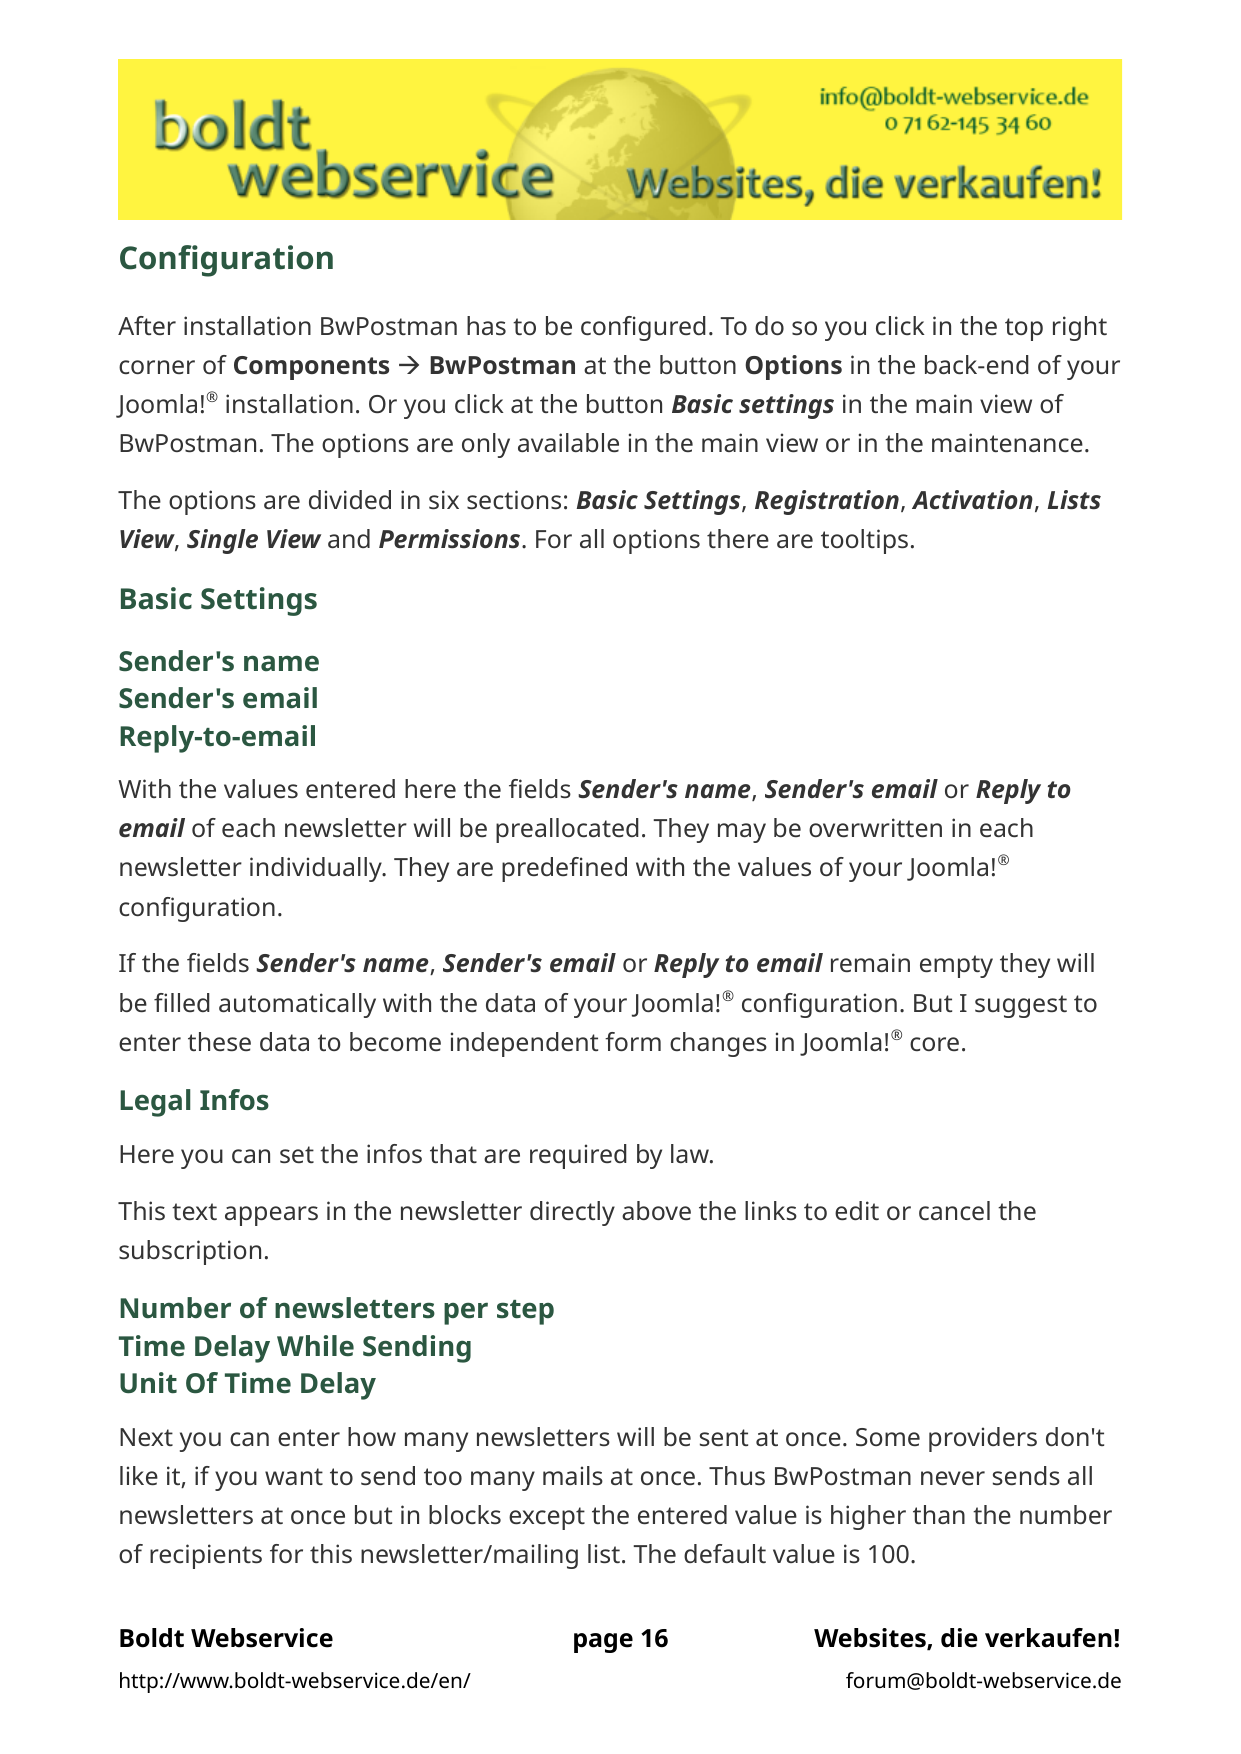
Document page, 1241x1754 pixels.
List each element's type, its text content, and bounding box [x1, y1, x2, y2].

subtitle Sender's name Sender's email Reply-to-email [118, 642, 1122, 754]
text With the values entered here the fields Sender's name, Sender's email or Reply to email of each newsletter will be preallocated. They may be overwritten in each newsletter individually. They are predefined with the values of your Joomla!® configuration. [118, 772, 1122, 923]
subtitle Legal Infos [118, 1081, 1122, 1119]
text If the fields Sender's name, Sender's email or Reply to email remain empty they will be filled automatically with the data of your Joomla!® configuration. But I suggest to enter these data to become independent form changes in Joomla!® core. [118, 946, 1122, 1058]
subtitle Configuration [118, 236, 1122, 279]
text After installation BwPostman has to be configured. To do so you click in the top right corner of Components  BwPostman at the button Options in the back-end of your Joomla!® installation. Or you click at the button Basic settings in the main view of BwPostman. The options are only available in the main view or in the maintenance. [118, 308, 1122, 460]
subtitle Number of newsletters per step Time Delay While Sending Unit Of Time Delay [118, 1289, 1122, 1402]
text The options are divided in six sections: Basic Settings, Registration, Activation, Lists View, Single View and Permissions. For all options there are tooltips. [118, 483, 1122, 556]
text Here you can set the infos that are required by law. [118, 1137, 1122, 1171]
text This text appears in the newsletter directly above the links to edit or cancel the subscription. [118, 1193, 1122, 1267]
text Next you can enter how many newsletters will be sent at once. Some providers don't like it, if you want to send too many mails at once. Thus BwPostman never sends all newsletters at once but in blocks except the entered value is higher than the number of recipients for this newsletter/mailing list. The default value is 100. [118, 1420, 1122, 1571]
picture [118, 59, 1123, 220]
subtitle Basic Settings [118, 579, 1122, 618]
